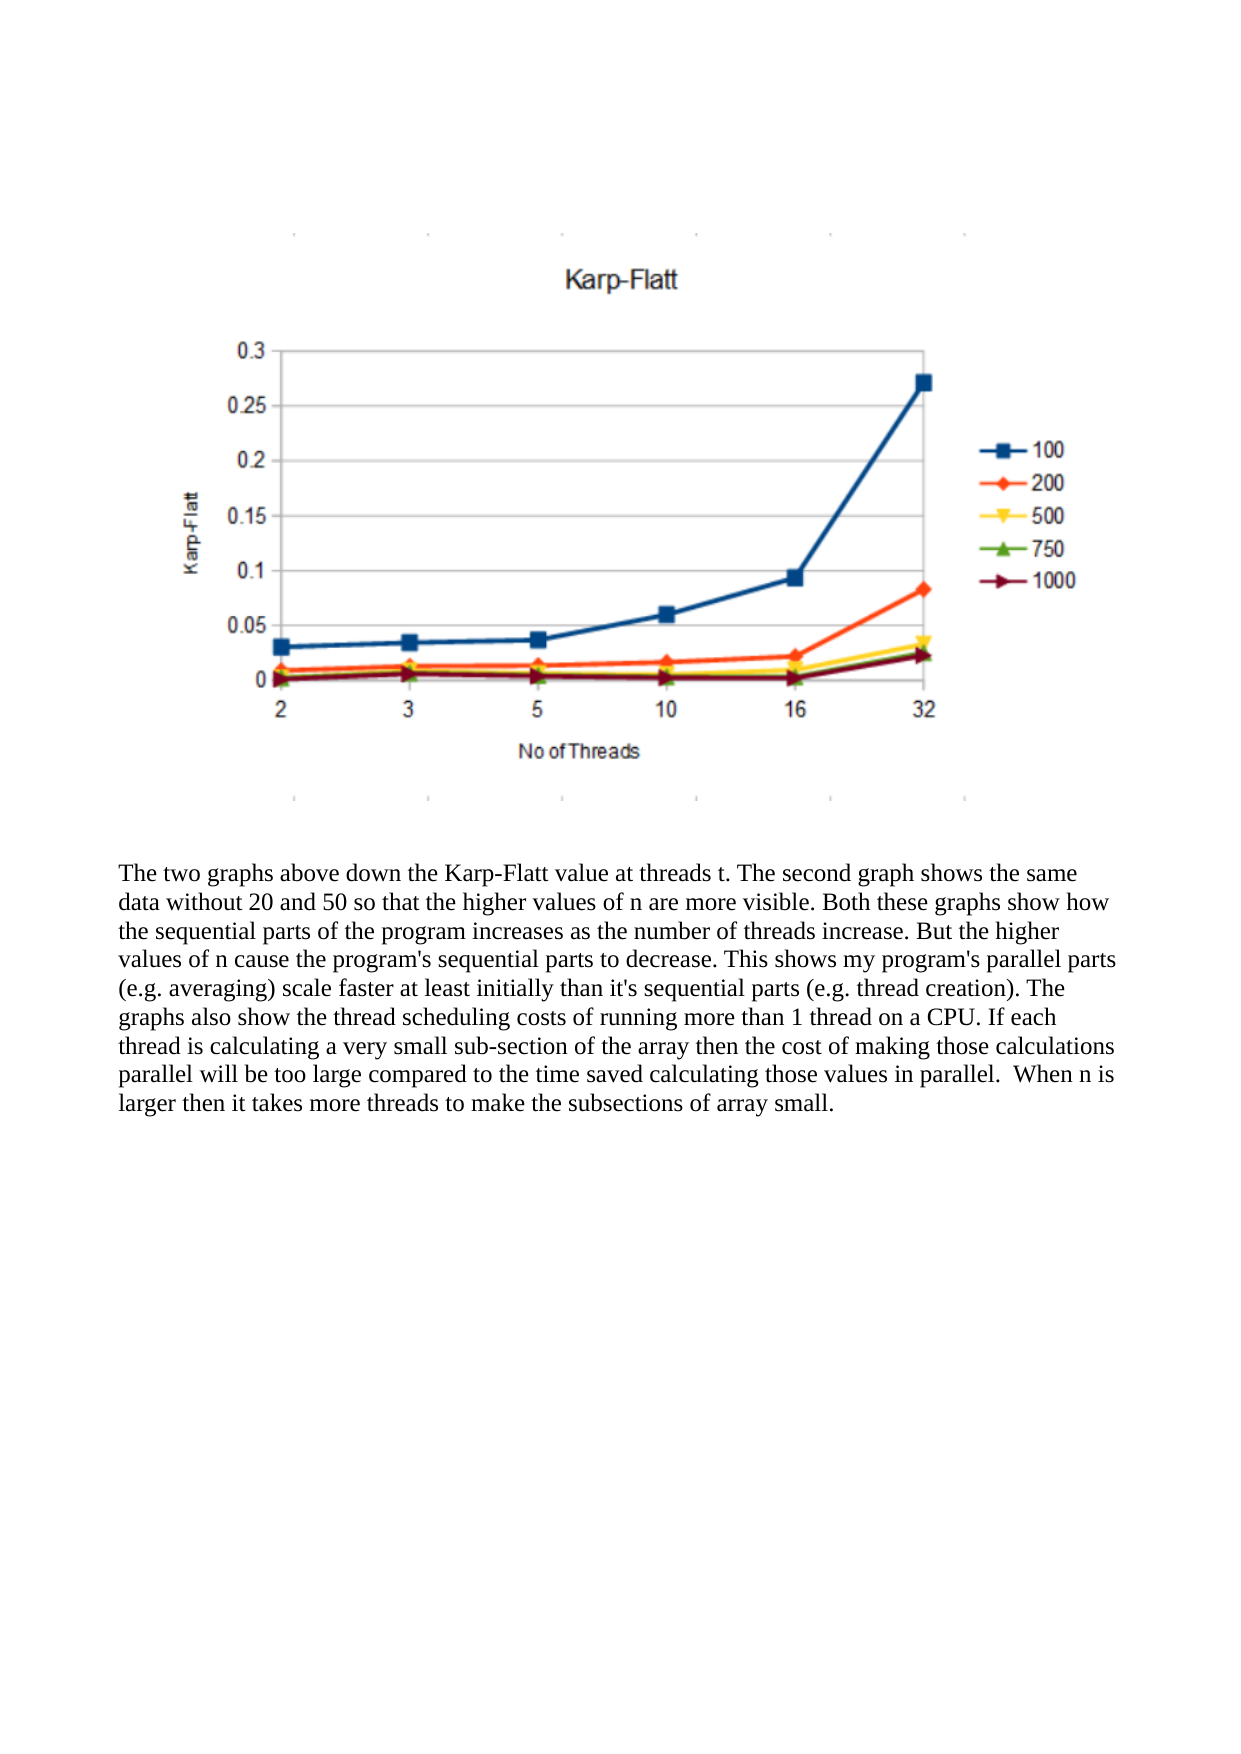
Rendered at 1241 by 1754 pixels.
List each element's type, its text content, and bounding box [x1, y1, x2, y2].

text The two graphs above down the Karp-Flatt value at threads t. The second graph shows the same data without 20 and 50 so that the higher values of n are more visible. Both these graphs show how the sequential parts of the program increases as the number of threads increase. But the higher values of n cause the program's sequential parts to decrease. This shows my program's parallel parts (e.g. averaging) scale faster at least initially than it's sequential parts (e.g. thread creation). The graphs also show the thread scheduling costs of running more than 1 thread on a CPU. If each thread is calculating a very small sub-section of the array then the cost of making those calculations parallel will be too large compared to the time saved calculating those values in parallel. When n is larger then it takes more threads to make the subsections of array small. [118, 858, 1122, 1117]
